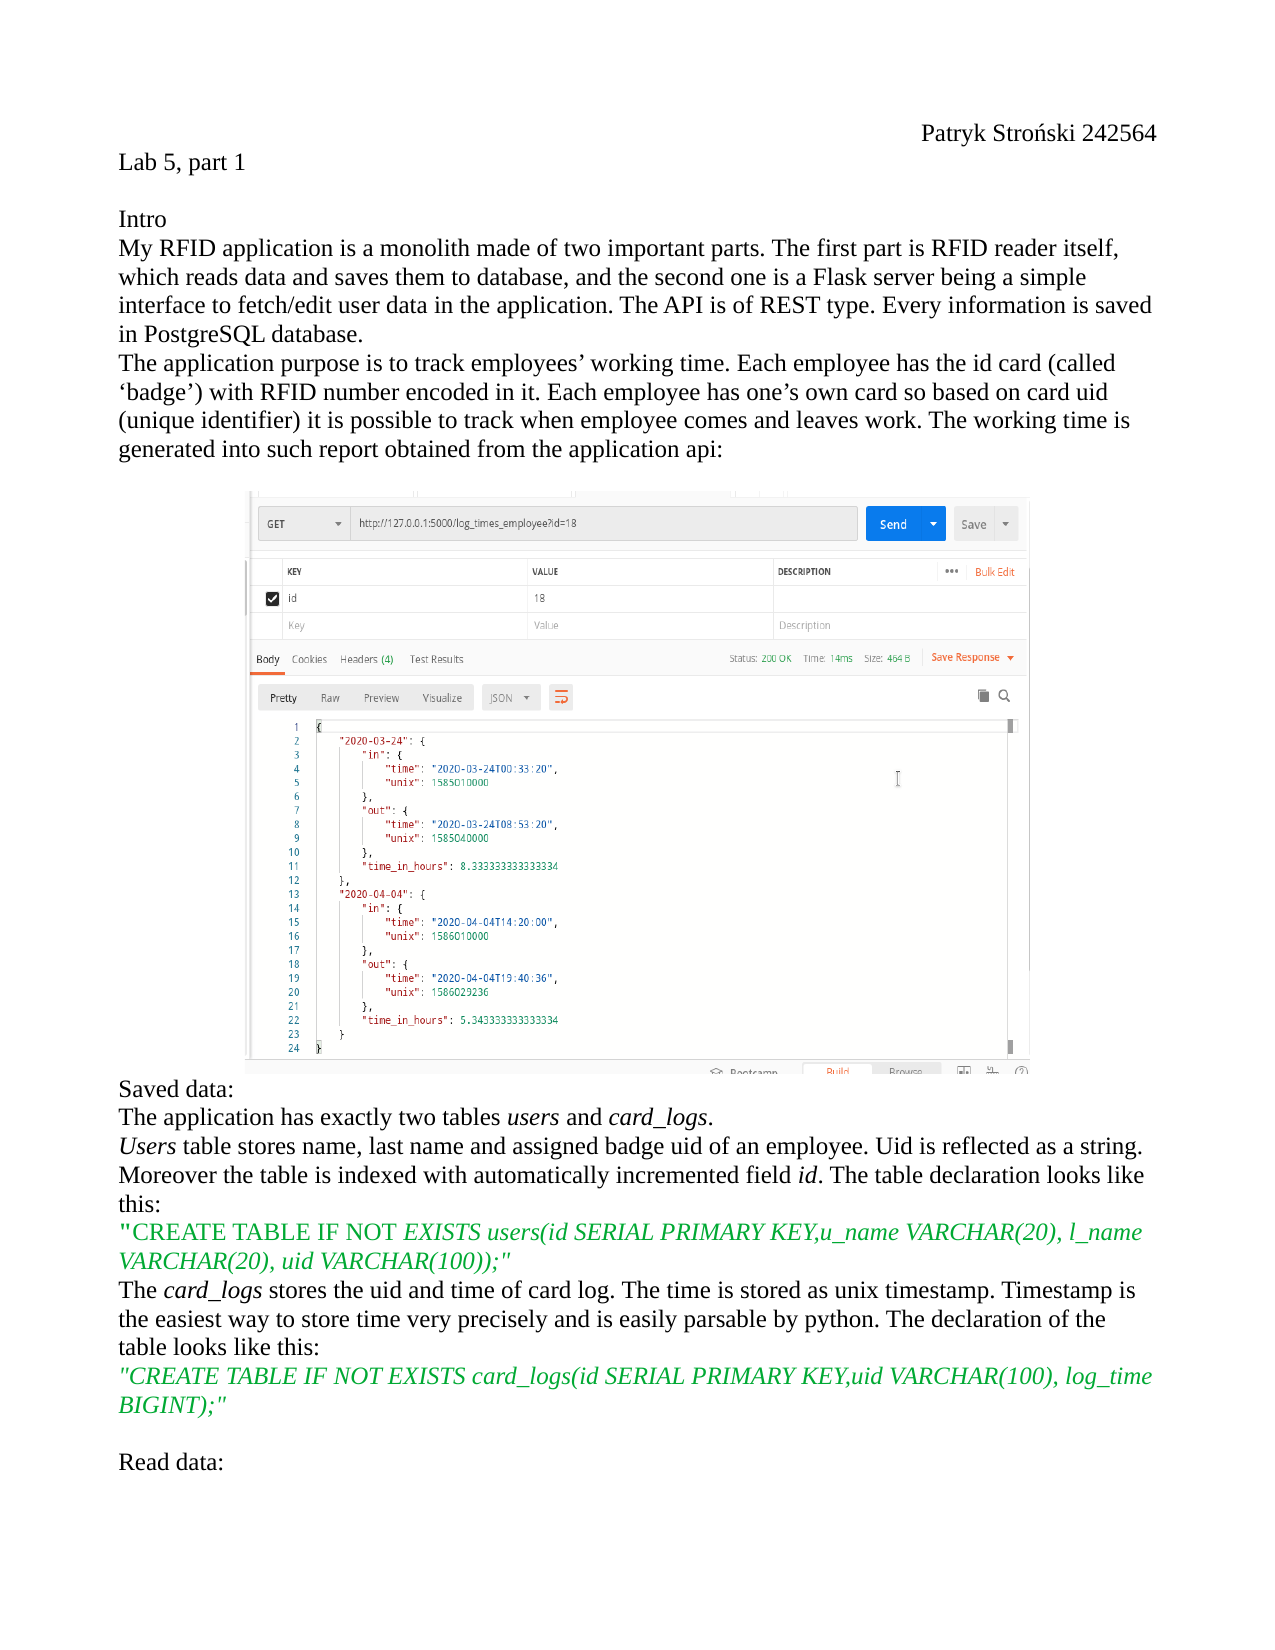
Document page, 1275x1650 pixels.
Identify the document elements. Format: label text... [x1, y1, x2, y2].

text Read data: [118, 1447, 1157, 1476]
picture [244, 491, 1030, 1074]
text Intro [118, 204, 1157, 233]
text Users table stores name, last name and assigned badge uid of an employee. Uid is reflected as a string. Moreover the table is indexed with automatically incremented field id. The table declaration looks like this: [118, 1131, 1157, 1217]
text The application has exactly two tables users and card_logs. [118, 1102, 1157, 1131]
text Lab 5, part 1 [118, 147, 1157, 176]
text Patryk Stroński 242564 [118, 118, 1157, 147]
text The application purpose is to track employees’ working time. Each employee has the id card (called ‘badge’) with RFID number encoded in it. Each employee has one’s own card so based on card uid (unique identifier) it is possible to track when employee comes and leaves work. The working time is generated into such report obtained from the application api: [118, 348, 1157, 463]
text The card_logs stores the uid and time of card log. The time is stored as unix timestamp. Timestamp is the easiest way to store time very precisely and is easily parsable by python. The declaration of the table looks like this: [118, 1275, 1157, 1361]
text My RFID application is a monolith made of two important parts. The first part is RFID reader itself, which reads data and saves them to database, and the second one is a Flask server being a simple interface to fetch/edit user data in the application. The API is of REST type. Every information is saved in PostgreSQL database. [118, 233, 1157, 348]
text Saved data: [118, 492, 1157, 1102]
text "CREATE TABLE IF NOT EXISTS users(id SERIAL PRIMARY KEY,u_name VARCHAR(20), l_name VARCHAR(20), uid VARCHAR(100));" [118, 1217, 1157, 1275]
text "CREATE TABLE IF NOT EXISTS card_logs(id SERIAL PRIMARY KEY,uid VARCHAR(100), log_time BIGINT);" [118, 1361, 1157, 1419]
